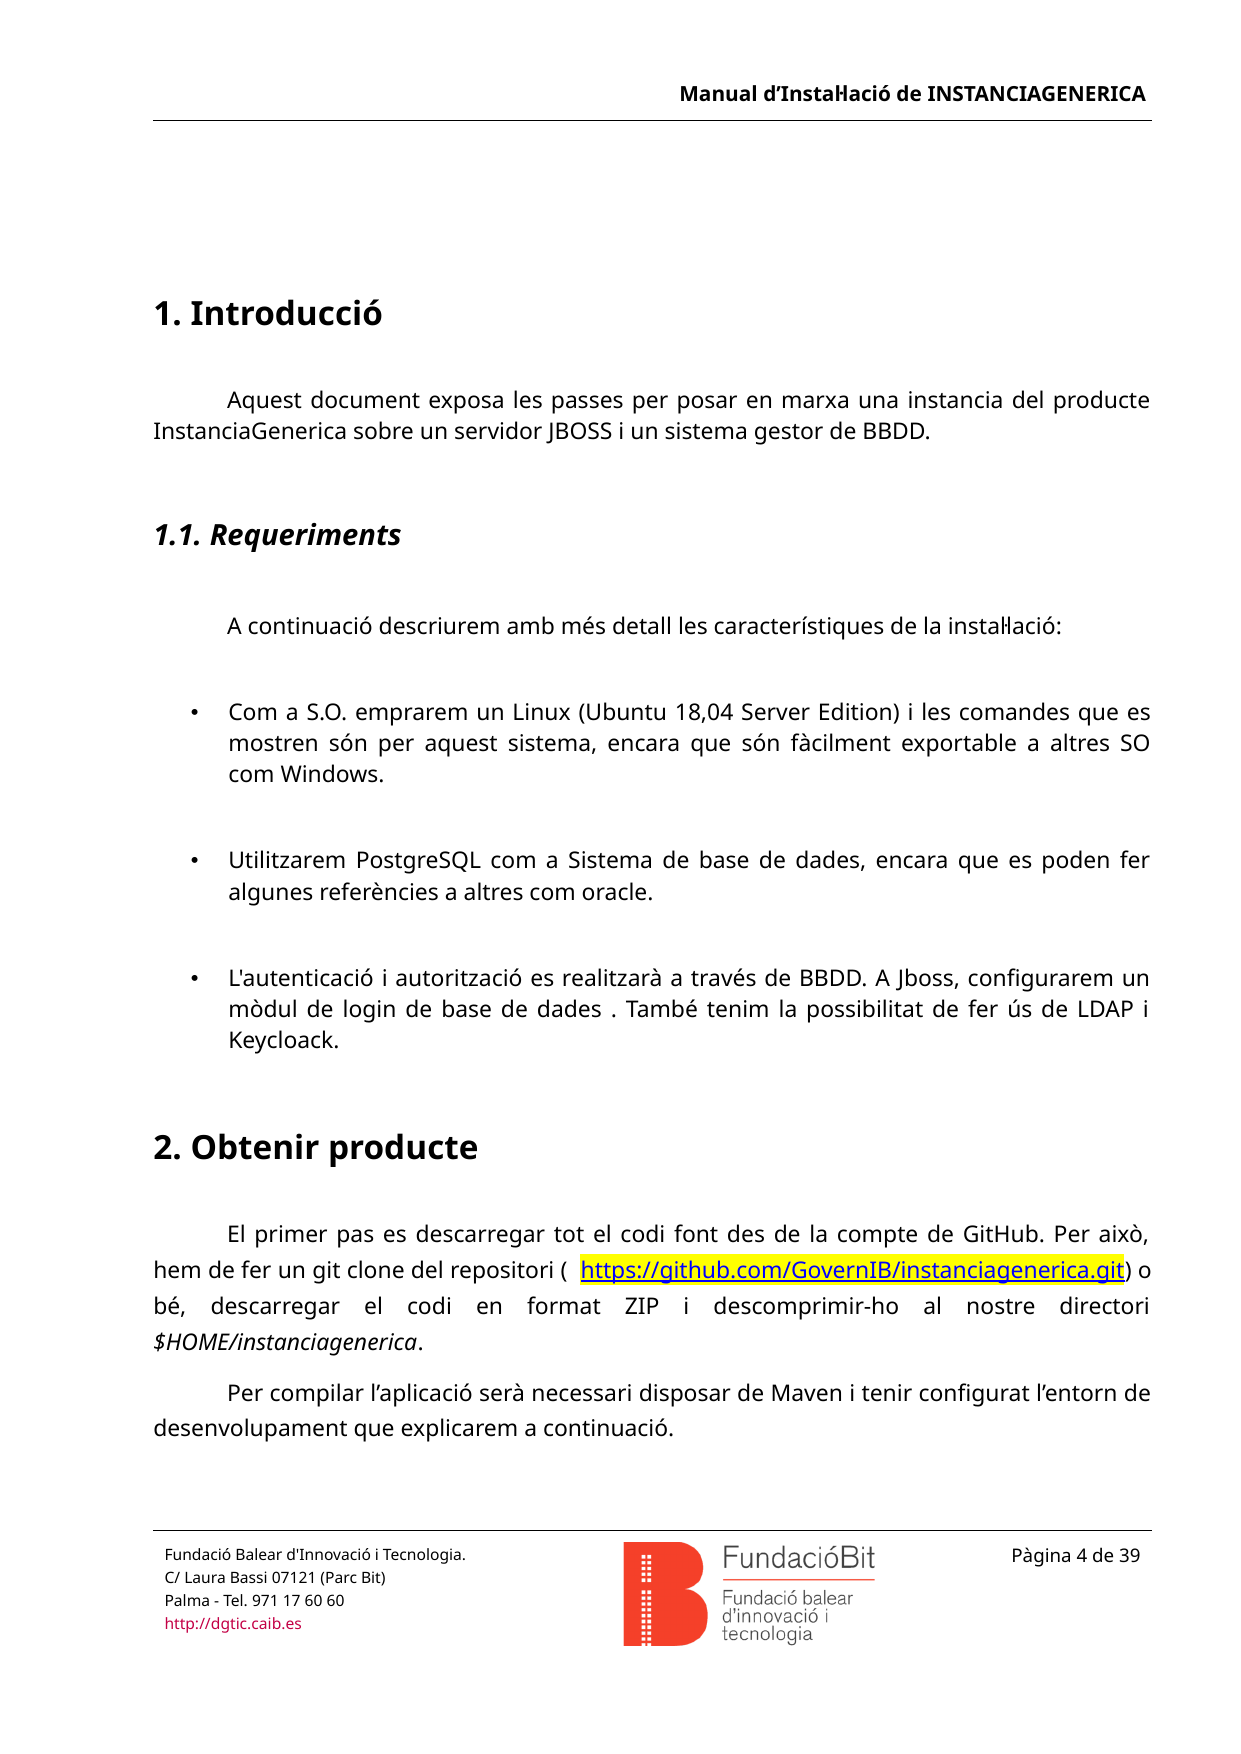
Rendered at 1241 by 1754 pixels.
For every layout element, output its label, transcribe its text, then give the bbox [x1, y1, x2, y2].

text A continuació descriurem amb més detall les característiques de la instal·lació: [153, 610, 1152, 641]
list Com a S.O. emprarem un Linux (Ubuntu 18,04 Server Edition) i les comandes que es mostren són per aquest sistema, encara que són fàcilment exportable a altres SO com Windows. [191, 696, 1152, 789]
subtitle Requeriments [153, 514, 1152, 554]
list Utilitzarem PostgreSQL com a Sistema de base de dades, encara que es poden fer algunes referències a altres com oracle. [191, 844, 1152, 907]
text Aquest document exposa les passes per posar en marxa una instancia del producte InstanciaGenerica sobre un servidor JBOSS i un sistema gestor de BBDD. [153, 384, 1152, 447]
picture [623, 1542, 875, 1646]
subtitle Introducció [153, 289, 1152, 335]
text Per compilar l’aplicació serà necessari disposar de Maven i tenir configurat l’entorn de desenvolupament que explicarem a continuació. [153, 1376, 1152, 1444]
text El primer pas es descarregar tot el codi font des de la compte de GitHub. Per això, hem de fer un git clone del repositori ( https://github.com/GovernIB/instanciagenerica.git) o bé, descarregar el codi en format ZIP i descomprimir-ho al nostre directori $HOME/instanciagenerica. [153, 1218, 1152, 1357]
list L'autenticació i autorització es realitzarà a través de BBDD. A Jboss, configurarem un mòdul de login de base de dades . També tenim la possibilitat de fer ús de LDAP i Keycloack. [191, 962, 1152, 1055]
subtitle Obtenir producte [153, 1123, 1152, 1169]
